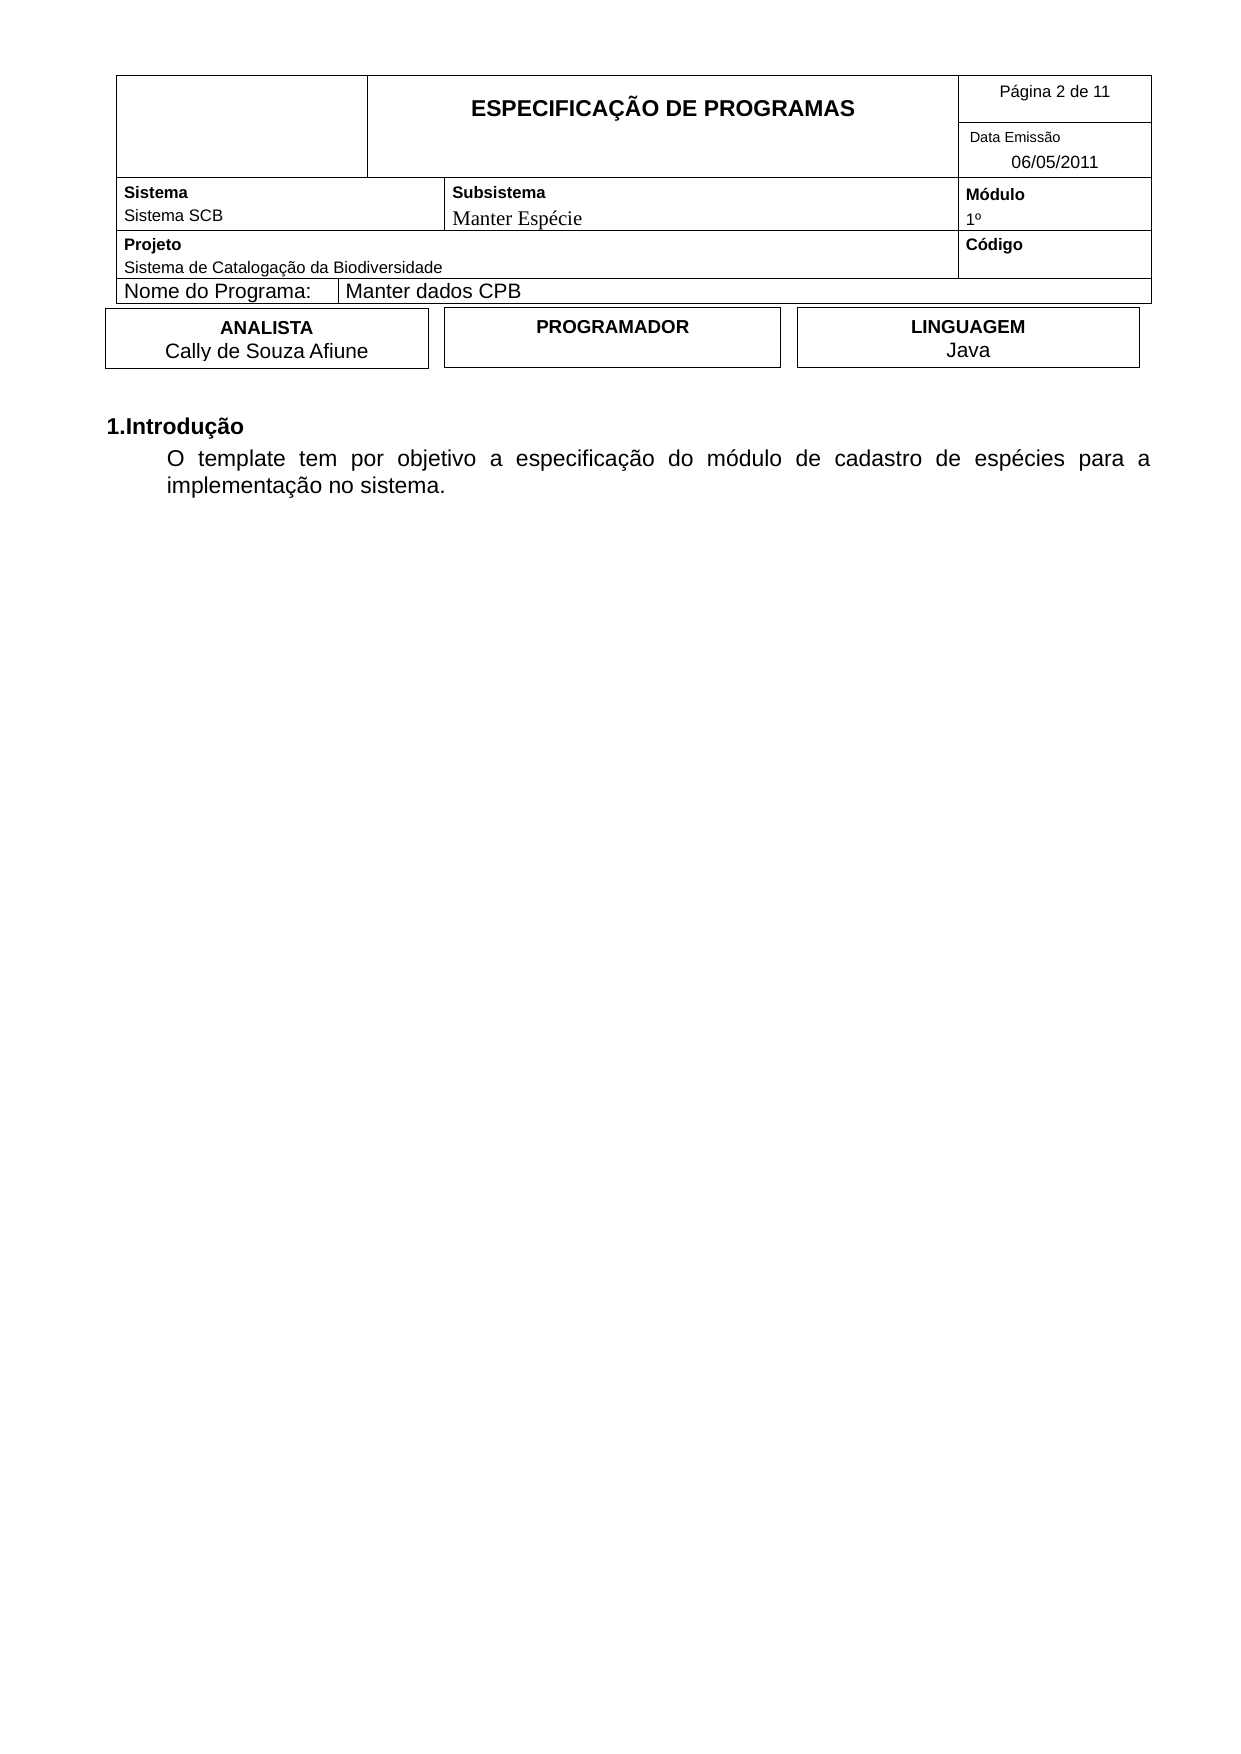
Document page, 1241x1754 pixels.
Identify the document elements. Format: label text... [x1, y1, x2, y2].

subtitle Introdução [106, 413, 1151, 439]
text O template tem por objetivo a especificação do módulo de cadastro de espécies para a implementação no sistema. [167, 445, 1151, 498]
